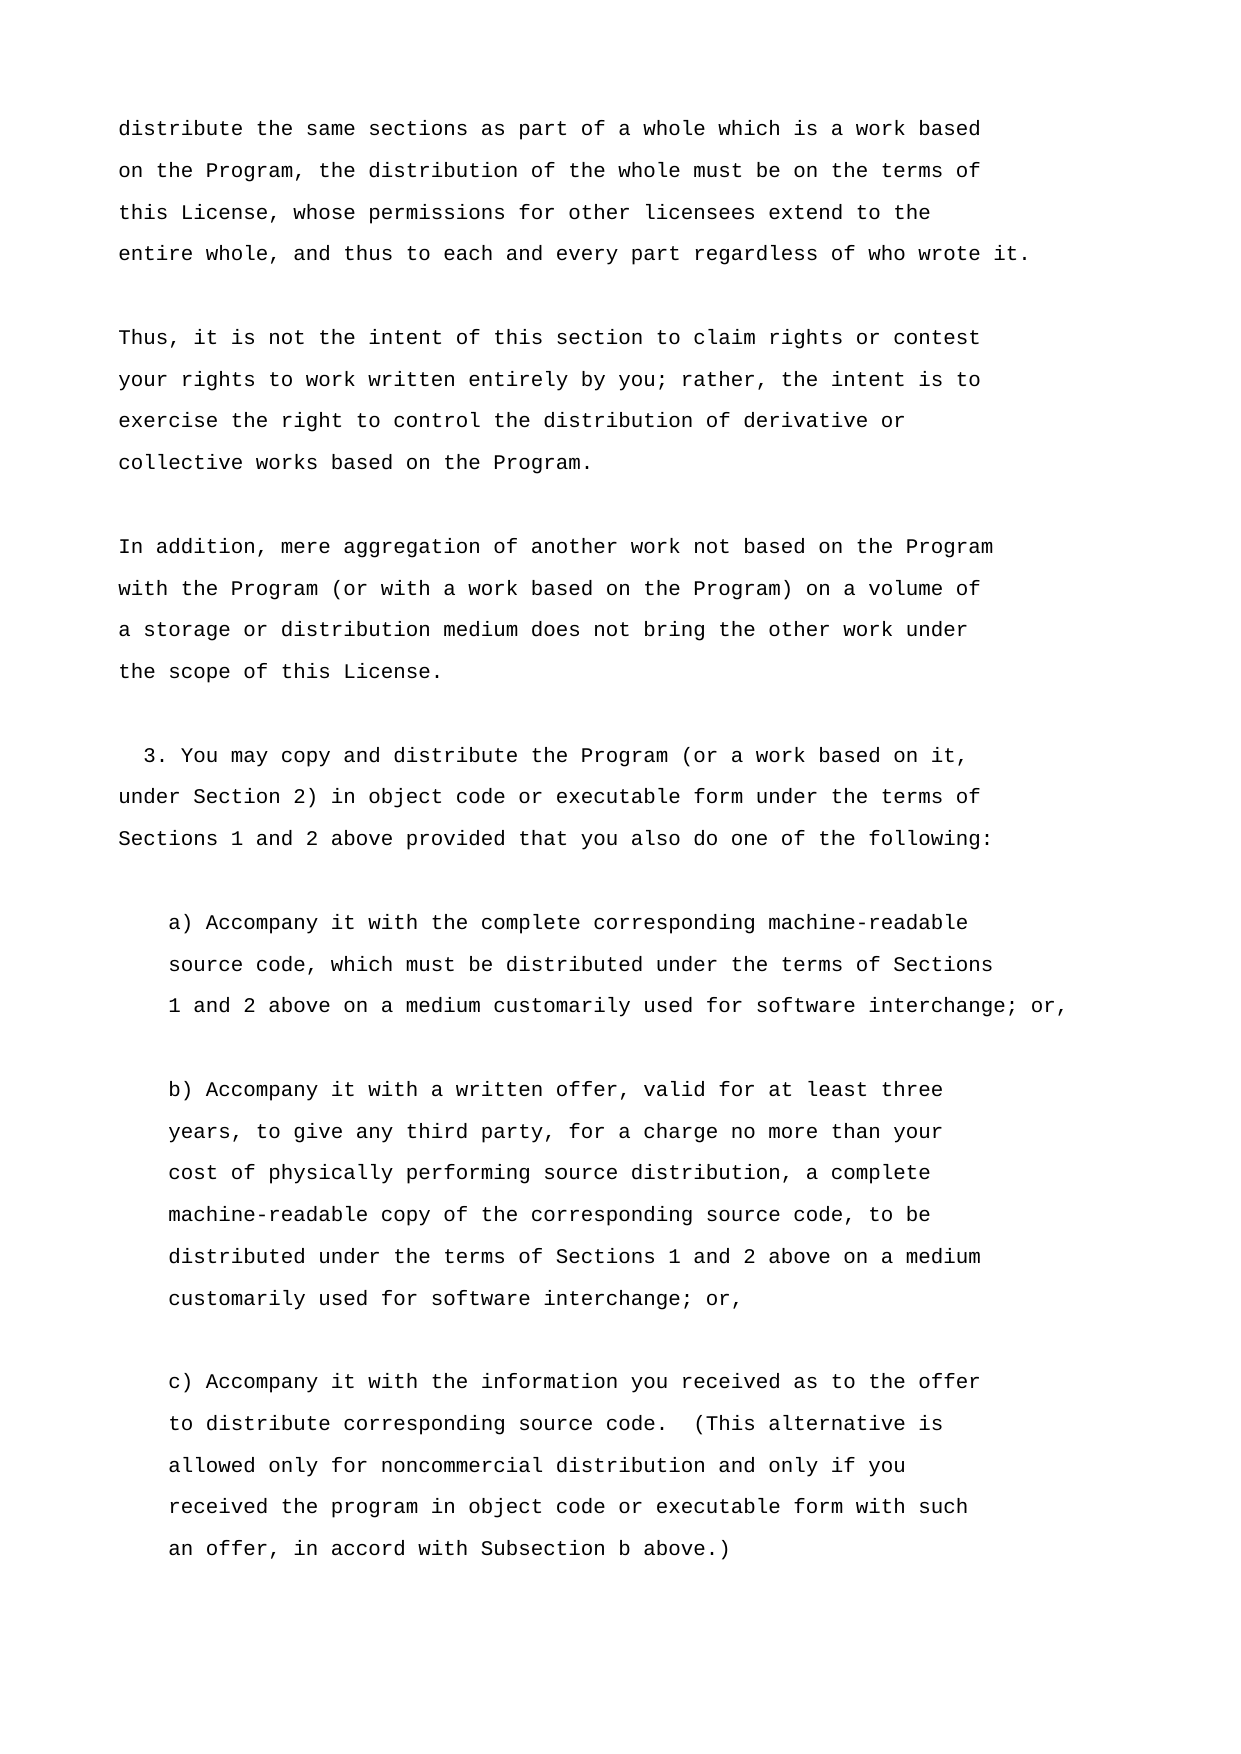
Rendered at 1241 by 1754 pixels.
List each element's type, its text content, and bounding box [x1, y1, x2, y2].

text a storage or distribution medium does not bring the other work under [118, 619, 1122, 643]
text 1 and 2 above on a medium customarily used for software interchange; or, [118, 995, 1122, 1019]
text entire whole, and thus to each and every part regardless of who wrote it. [118, 243, 1122, 267]
text on the Program, the distribution of the whole must be on the terms of [118, 160, 1122, 183]
text source code, which must be distributed under the terms of Sections [118, 953, 1122, 977]
text collective works based on the Program. [118, 452, 1122, 476]
text an offer, in accord with Subsection b above.) [118, 1538, 1122, 1562]
text received the program in object code or executable form with such [118, 1497, 1122, 1520]
text years, to give any third party, for a charge no more than your [118, 1121, 1122, 1144]
text allowed only for noncommercial distribution and only if you [118, 1455, 1122, 1478]
text under Section 2) in object code or executable form under the terms of [118, 786, 1122, 810]
text your rights to work written entirely by you; rather, the intent is to [118, 369, 1122, 392]
text a) Accompany it with the complete corresponding machine-readable [118, 912, 1122, 935]
text c) Accompany it with the information you received as to the offer [118, 1371, 1122, 1395]
text customarily used for software interchange; or, [118, 1288, 1122, 1311]
text Sections 1 and 2 above provided that you also do one of the following: [118, 828, 1122, 852]
text with the Program (or with a work based on the Program) on a volume of [118, 578, 1122, 601]
text cost of physically performing source distribution, a complete [118, 1162, 1122, 1186]
text Thus, it is not the intent of this section to claim rights or contest [118, 327, 1122, 351]
text b) Accompany it with a written offer, valid for at least three [118, 1079, 1122, 1102]
text distributed under the terms of Sections 1 and 2 above on a medium [118, 1246, 1122, 1269]
text In addition, mere aggregation of another work not based on the Program [118, 536, 1122, 559]
text machine-readable copy of the corresponding source code, to be [118, 1204, 1122, 1228]
text the scope of this License. [118, 661, 1122, 685]
text distribute the same sections as part of a whole which is a work based [118, 118, 1122, 142]
text this License, whose permissions for other licensees extend to the [118, 202, 1122, 225]
text exercise the right to control the distribution of derivative or [118, 411, 1122, 434]
text 3. You may copy and distribute the Program (or a work based on it, [118, 745, 1122, 768]
text to distribute corresponding source code. (This alternative is [118, 1413, 1122, 1437]
